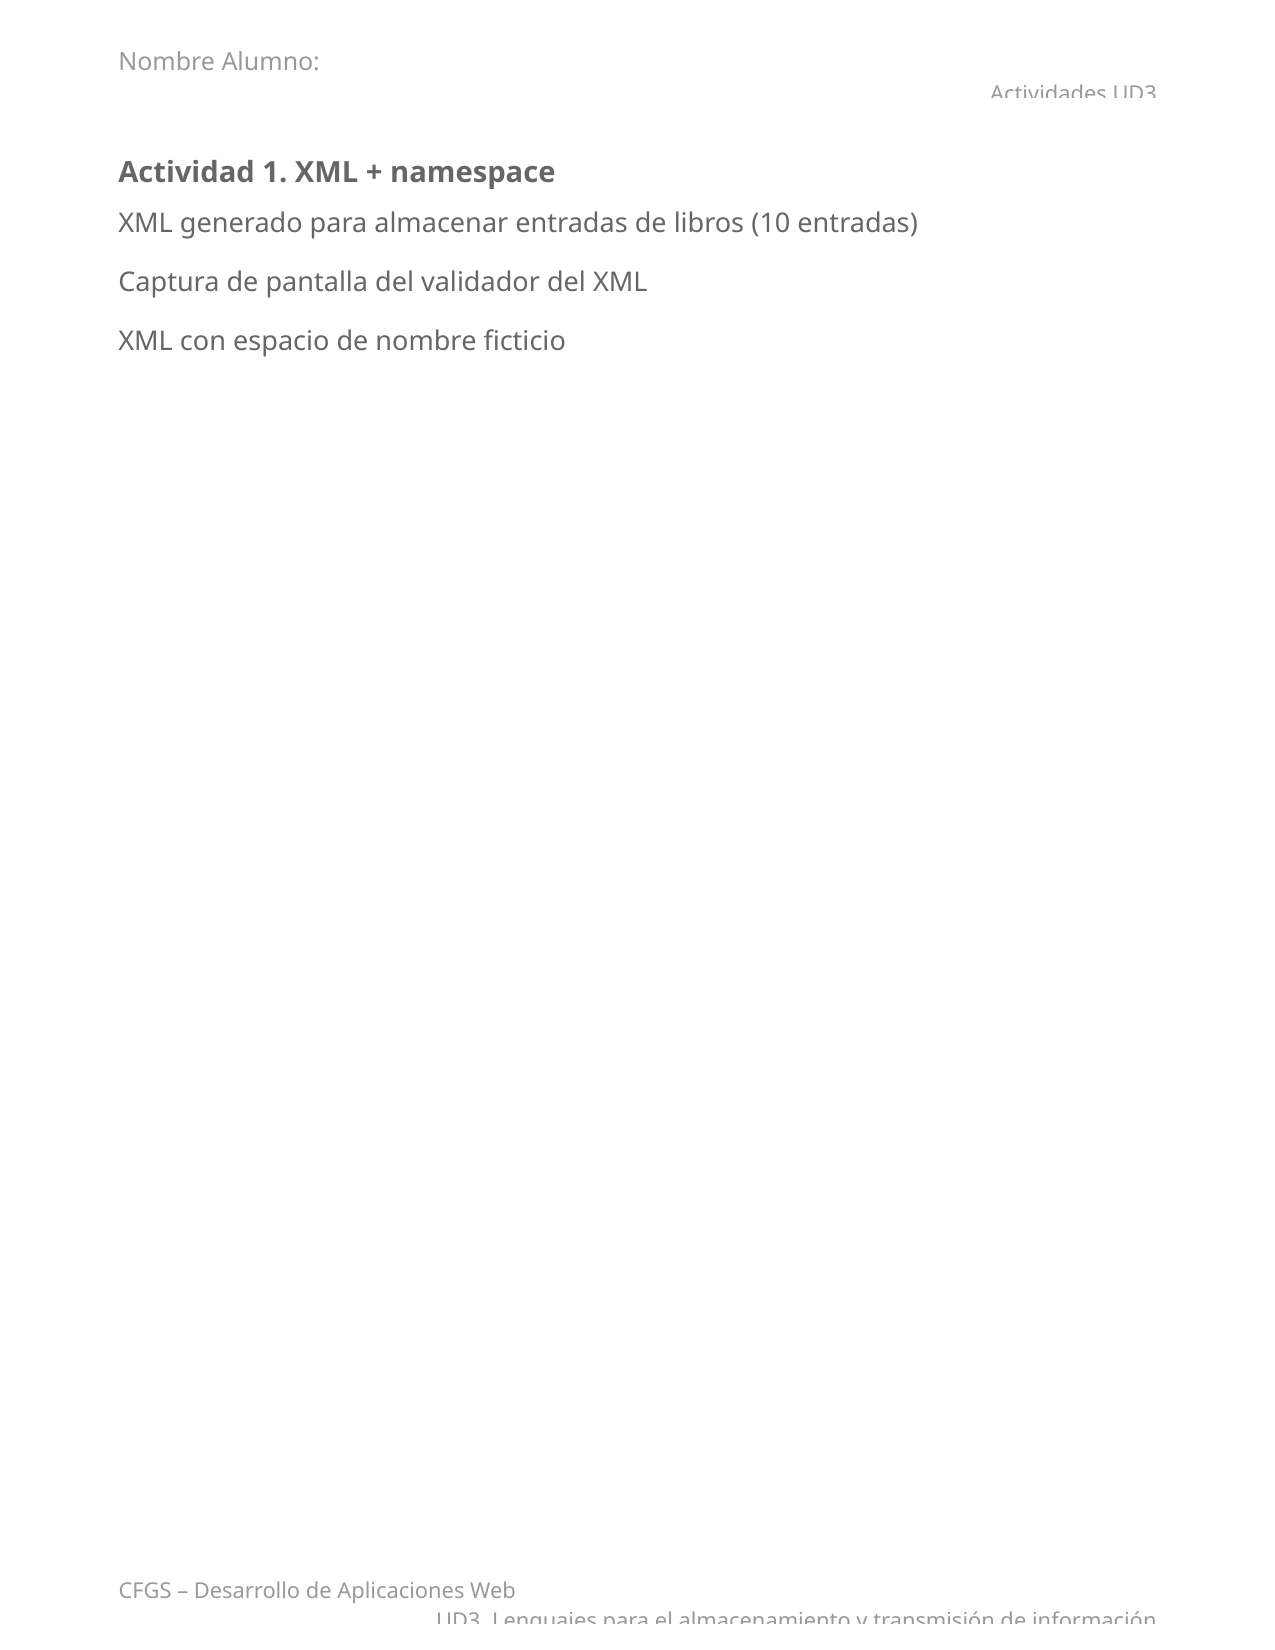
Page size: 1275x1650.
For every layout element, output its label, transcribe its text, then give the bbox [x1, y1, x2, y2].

text XML con espacio de nombre ficticio [118, 321, 1157, 358]
subtitle Actividad 1. XML + namespace [118, 152, 1157, 191]
text XML generado para almacenar entradas de libros (10 entradas) [118, 204, 1157, 241]
text Captura de pantalla del validador del XML [118, 263, 1157, 299]
